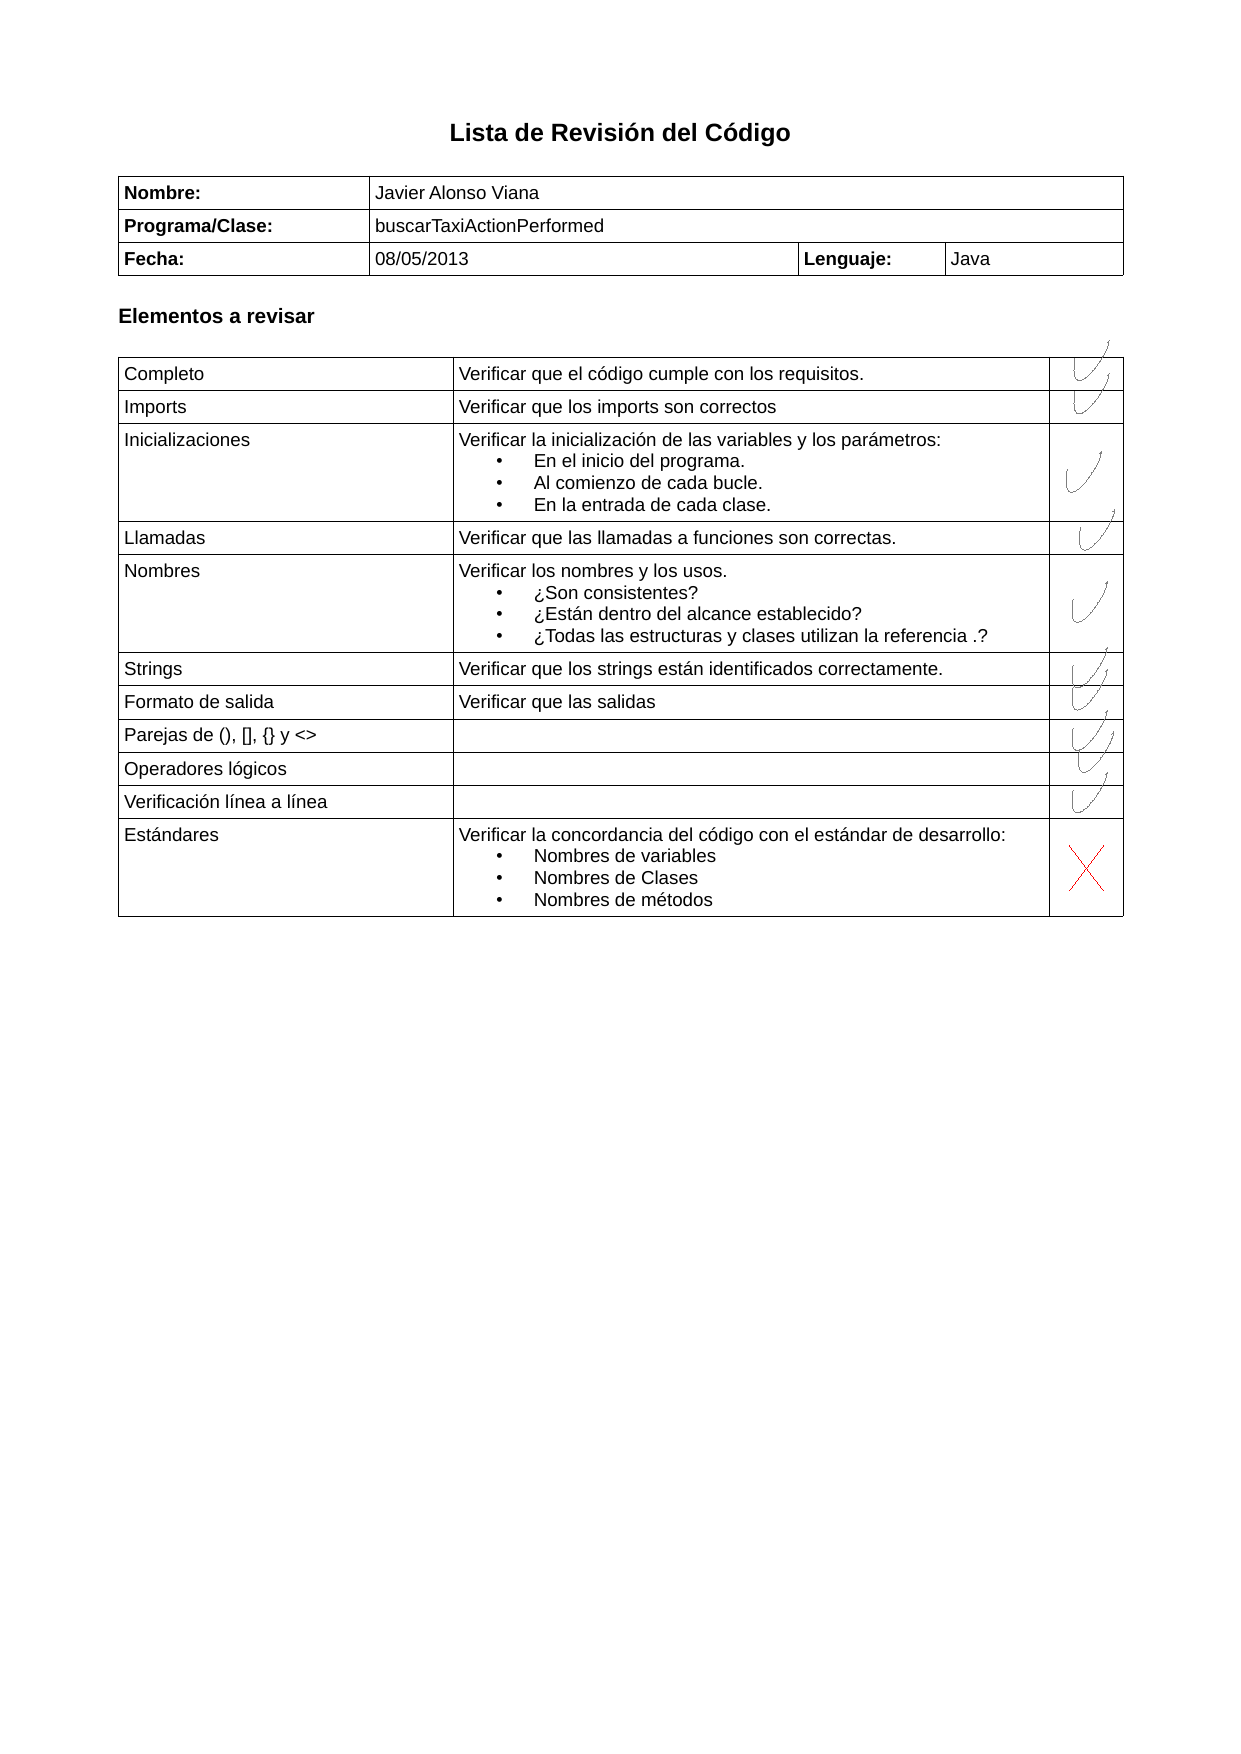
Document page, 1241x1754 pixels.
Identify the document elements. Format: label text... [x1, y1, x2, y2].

table_cell [1050, 753, 1123, 785]
table_header Verificar que el código cumple con los requisitos. [454, 358, 1049, 390]
table_cell [1050, 819, 1123, 916]
table_cell Nombres [119, 555, 453, 652]
table_cell Imports [119, 391, 453, 423]
table_cell Strings [119, 653, 453, 685]
table_header Nombre: [119, 177, 369, 209]
table_cell [1050, 424, 1123, 521]
table_cell [1050, 786, 1123, 818]
table_cell Java [946, 243, 1123, 275]
table_cell [454, 720, 1049, 752]
text Elementos a revisar [118, 304, 1122, 328]
table_cell Verificar que los strings están identificados correctamente. [454, 653, 1049, 685]
table_cell [454, 753, 1049, 785]
table_cell Verificación línea a línea [119, 786, 453, 818]
table_cell [1050, 686, 1123, 718]
table_cell [1050, 391, 1123, 423]
table_cell [1050, 720, 1123, 752]
table_cell Lenguaje: [799, 243, 945, 275]
table_header [1050, 358, 1123, 390]
table_cell [1050, 555, 1123, 652]
table_cell Verificar que las llamadas a funciones son correctas. [454, 522, 1049, 554]
table_cell [454, 786, 1049, 818]
table_cell 08/05/2013 [370, 243, 798, 275]
table_cell [1050, 653, 1123, 685]
table_cell Llamadas [119, 522, 453, 554]
table_cell Parejas de (), [], {} y <> [119, 720, 453, 752]
table_cell Programa/Clase: [119, 210, 369, 242]
text Lista de Revisión del Código [118, 118, 1122, 147]
table_cell Verificar que los imports son correctos [454, 391, 1049, 423]
table_cell Operadores lógicos [119, 753, 453, 785]
table_header Completo [119, 358, 453, 390]
table_cell Verificar la concordancia del código con el estándar de desarrollo: Nombres de variables Nombres de Clases Nombres de métodos [454, 819, 1049, 916]
table_cell Fecha: [119, 243, 369, 275]
table_cell buscarTaxiActionPerformed [370, 210, 1123, 242]
table_cell Verificar los nombres y los usos. ¿Son consistentes? ¿Están dentro del alcance establecido? ¿Todas las estructuras y clases utilizan la referencia .? [454, 555, 1049, 652]
table_cell [1050, 522, 1123, 554]
table_cell Verificar que las salidas [454, 686, 1049, 718]
table_header Javier Alonso Viana [370, 177, 1123, 209]
table_cell Inicializaciones [119, 424, 453, 521]
table_cell Verificar la inicialización de las variables y los parámetros: En el inicio del programa. Al comienzo de cada bucle. En la entrada de cada clase. [454, 424, 1049, 521]
table_cell Estándares [119, 819, 453, 916]
table_cell Formato de salida [119, 686, 453, 718]
